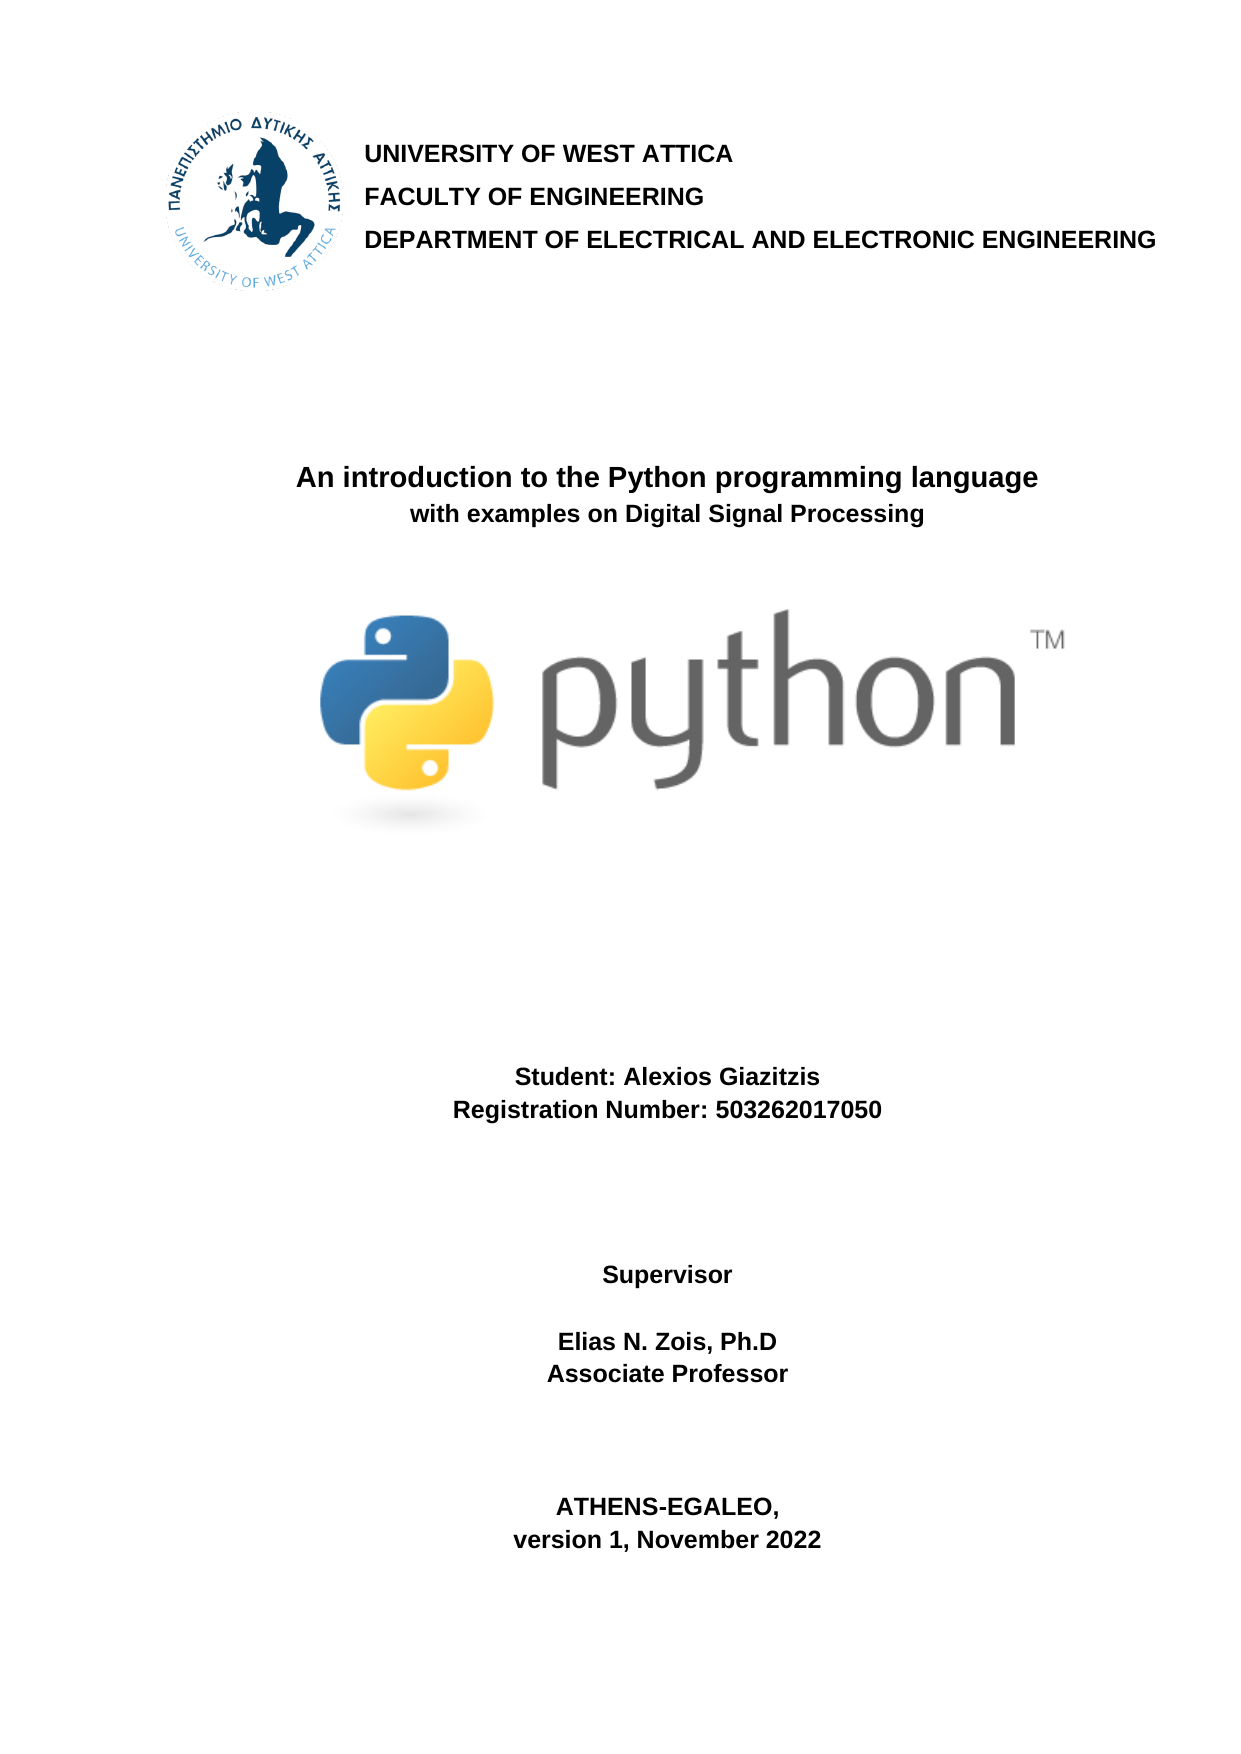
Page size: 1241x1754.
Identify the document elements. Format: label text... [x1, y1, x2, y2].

text Elias N. Zois, Ph.D [165, 1326, 1169, 1355]
text version 1, November 2022 [165, 1524, 1169, 1553]
text Supervisor [165, 1260, 1169, 1289]
table_header UNIVERSITY OF WEST ATTICA FACULTY OF ENGINEERING DEPARTMENT OF ELECTRICAL AND ELECTRONIC ENGINEERING [353, 112, 1181, 295]
picture [165, 111, 343, 291]
text Student: Alexios Giazitzis [165, 1062, 1169, 1091]
table_header [154, 112, 353, 295]
text with examples on Digital Signal Processing [165, 499, 1169, 528]
text ATHENS-EGALEO, [165, 1492, 1169, 1520]
picture [197, 565, 1137, 883]
text Associate Professor [165, 1359, 1169, 1388]
text An introduction to the Python programming language [165, 460, 1169, 494]
text Registration Number: 503262017050 [165, 1095, 1169, 1124]
